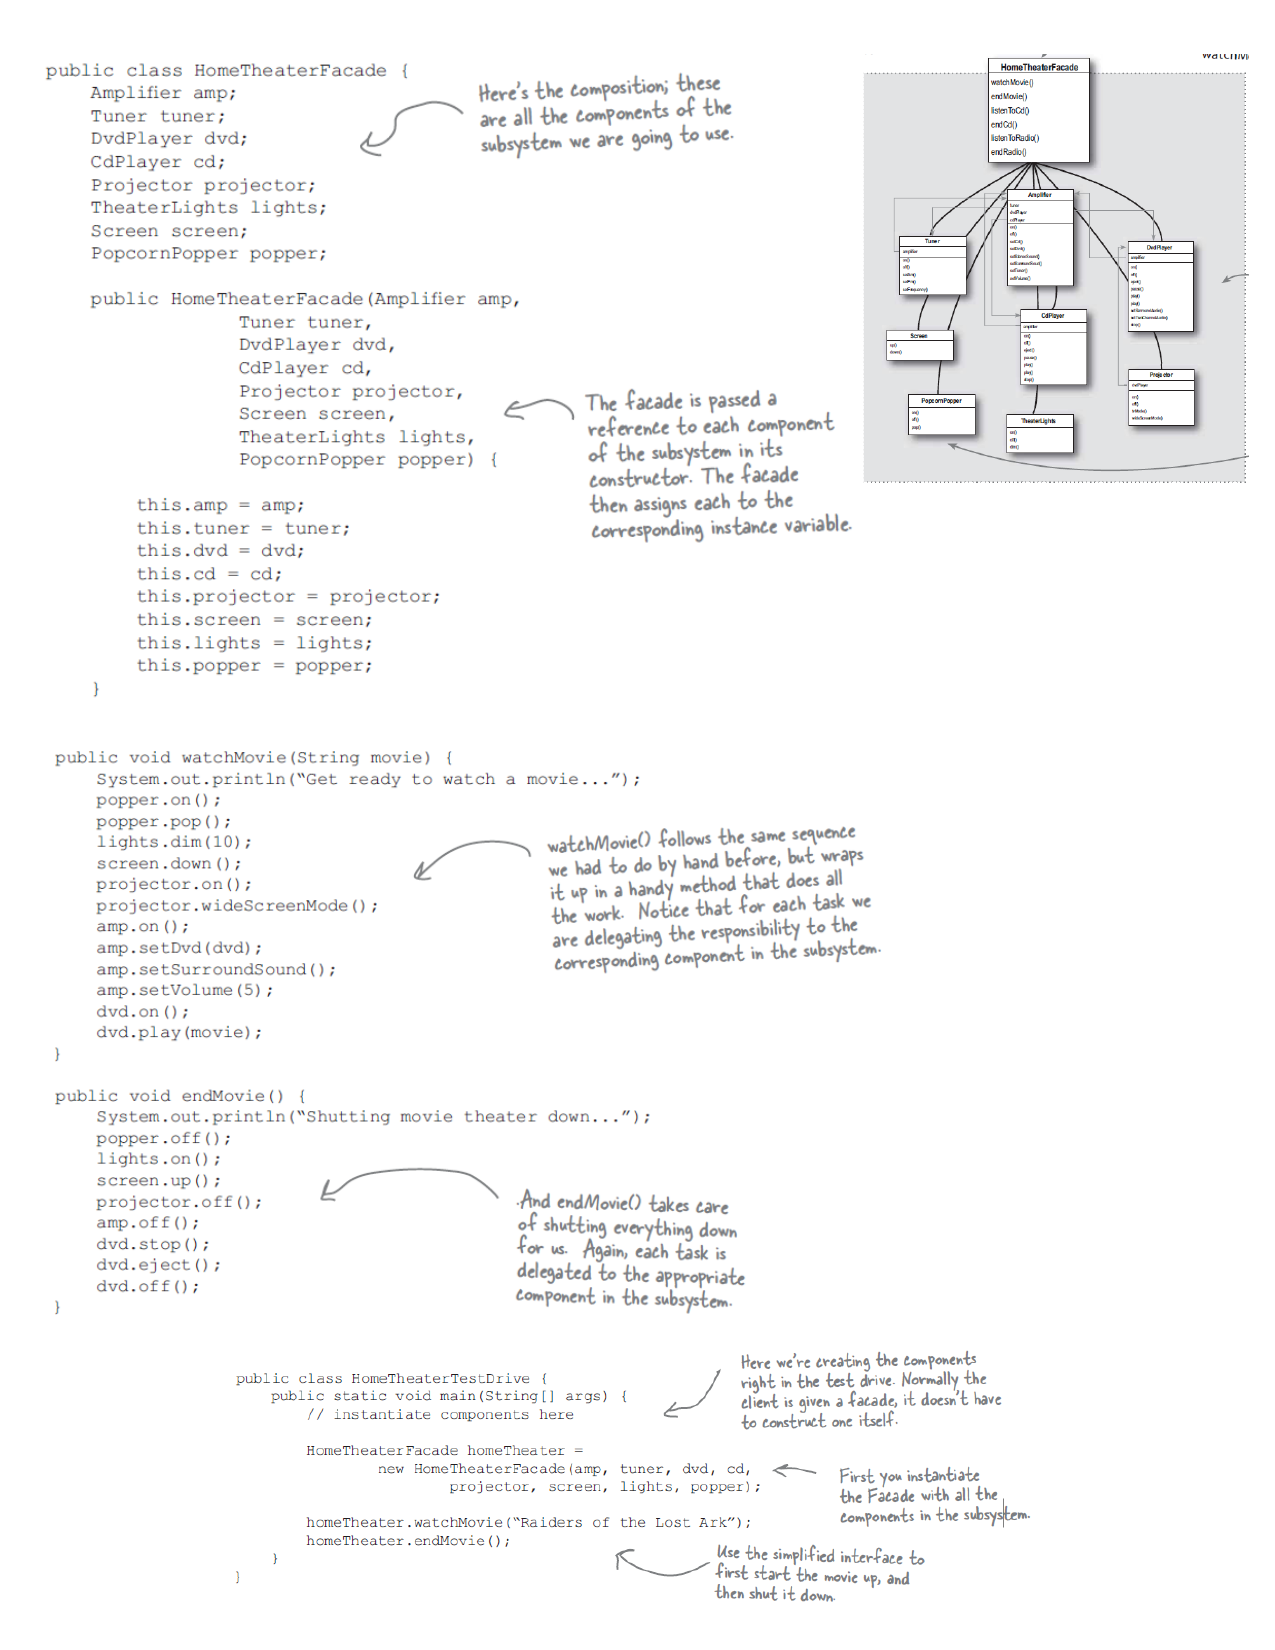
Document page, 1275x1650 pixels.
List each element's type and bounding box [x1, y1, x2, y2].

picture [863, 54, 1249, 486]
picture [50, 747, 886, 1318]
picture [225, 1348, 1032, 1606]
picture [37, 58, 855, 703]
